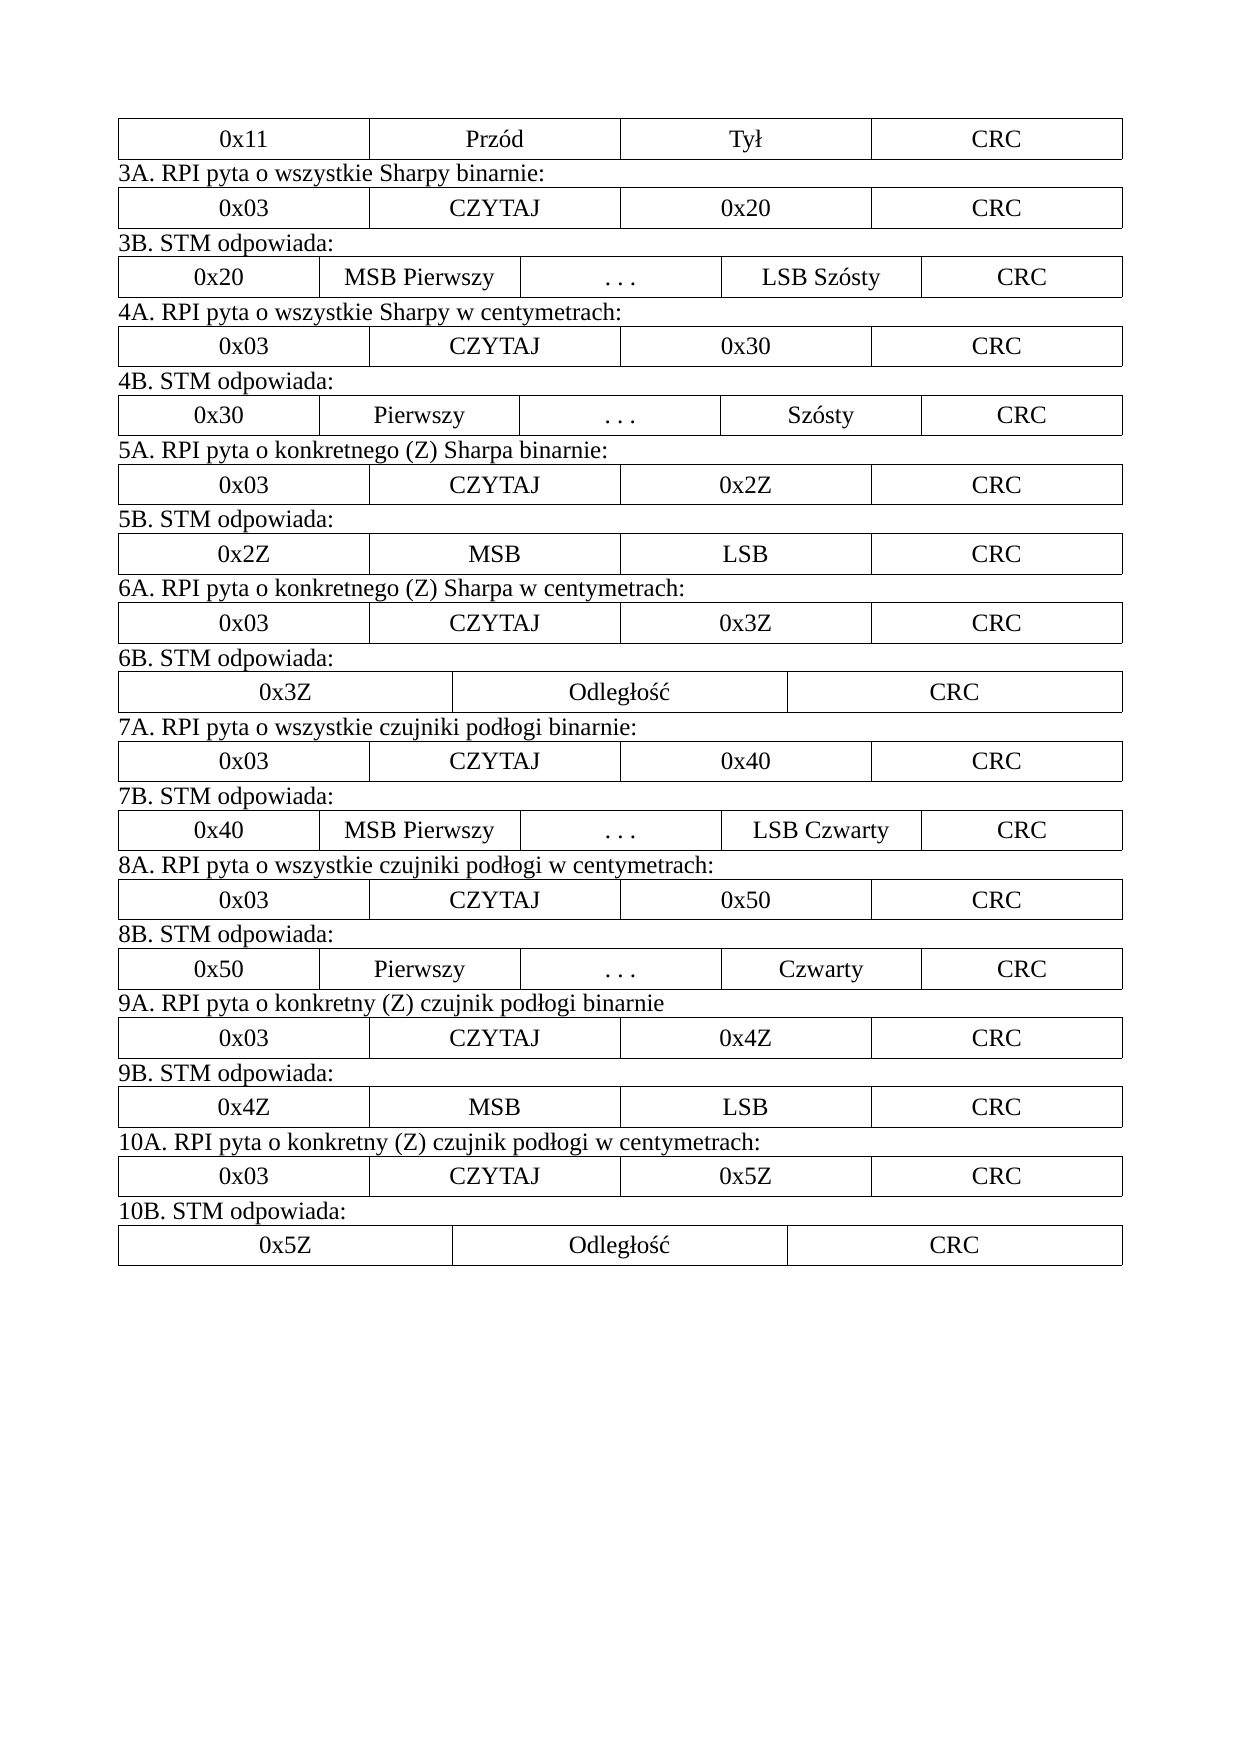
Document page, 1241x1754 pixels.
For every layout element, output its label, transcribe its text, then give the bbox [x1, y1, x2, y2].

text 6B. STM odpowiada: [118, 644, 1122, 671]
table_header MSB Pierwszy [320, 811, 520, 850]
table_header CZYTAJ [370, 188, 620, 228]
table_header CRC [872, 119, 1122, 158]
text 5B. STM odpowiada: [118, 505, 1122, 533]
table_header CZYTAJ [370, 327, 620, 366]
table_header CRC [872, 742, 1122, 781]
table_header 0x20 [119, 257, 319, 297]
table_header 0x03 [119, 465, 369, 504]
table_header 0x40 [119, 811, 319, 850]
table_header MSB [370, 1087, 620, 1127]
table_header 0x5Z [119, 1226, 452, 1265]
table_header 0x03 [119, 188, 369, 228]
table_header 0x2Z [621, 465, 871, 504]
table_header CRC [922, 811, 1122, 850]
text 3B. STM odpowiada: [118, 229, 1122, 256]
table_header CRC [872, 534, 1122, 573]
table_header CRC [872, 1018, 1122, 1058]
text 7B. STM odpowiada: [118, 782, 1122, 810]
table_header CRC [872, 880, 1122, 919]
table_header Odległość [453, 672, 787, 712]
table_header 0x5Z [621, 1157, 871, 1196]
table_header MSB Pierwszy [320, 257, 520, 297]
table_header CRC [872, 603, 1122, 643]
table_header MSB [370, 534, 620, 573]
table_header LSB [621, 534, 871, 573]
table_header CRC [872, 1087, 1122, 1127]
table_header 0x4Z [119, 1087, 369, 1127]
table_header LSB Czwarty [722, 811, 921, 850]
table_header Pierwszy [320, 949, 520, 988]
table_header 0x03 [119, 1018, 369, 1058]
table_header CZYTAJ [370, 1157, 620, 1196]
table_header . . . [520, 396, 720, 435]
table_header . . . [521, 811, 721, 850]
text 4A. RPI pyta o wszystkie Sharpy w centymetrach: [118, 298, 1122, 326]
table_header LSB [621, 1087, 871, 1127]
table_header CRC [788, 1226, 1122, 1265]
text 9B. STM odpowiada: [118, 1059, 1122, 1086]
table_header CRC [872, 188, 1122, 228]
table_header CZYTAJ [370, 742, 620, 781]
text 3A. RPI pyta o wszystkie Sharpy binarnie: [118, 160, 1122, 187]
table_header 0x11 [119, 119, 369, 158]
table_header CRC [872, 1157, 1122, 1196]
table_header Tył [621, 119, 871, 158]
table_header 0x20 [621, 188, 871, 228]
table_header CRC [872, 327, 1122, 366]
table_header LSB Szósty [722, 257, 921, 297]
table_header CZYTAJ [370, 1018, 620, 1058]
table_header 0x50 [621, 880, 871, 919]
text 7A. RPI pyta o wszystkie czujniki podłogi binarnie: [118, 713, 1122, 741]
text 5A. RPI pyta o konkretnego (Z) Sharpa binarnie: [118, 436, 1122, 464]
text 10B. STM odpowiada: [118, 1197, 1122, 1225]
text 10A. RPI pyta o konkretny (Z) czujnik podłogi w centymetrach: [118, 1128, 1122, 1156]
table_header Szósty [721, 396, 921, 435]
table_header CRC [872, 465, 1122, 504]
table_header 0x40 [621, 742, 871, 781]
table_header CRC [922, 257, 1122, 297]
table_header . . . [521, 257, 721, 297]
table_header Przód [370, 119, 620, 158]
table_header CZYTAJ [370, 880, 620, 919]
table_header 0x03 [119, 880, 369, 919]
table_header 0x03 [119, 327, 369, 366]
table_header 0x3Z [621, 603, 871, 643]
table_header CRC [922, 396, 1122, 435]
table_header 0x30 [621, 327, 871, 366]
table_header 0x3Z [119, 672, 452, 712]
table_header CRC [922, 949, 1122, 988]
table_header CRC [788, 672, 1122, 712]
table_header CZYTAJ [370, 465, 620, 504]
text 6A. RPI pyta o konkretnego (Z) Sharpa w centymetrach: [118, 575, 1122, 602]
table_header Odległość [453, 1226, 787, 1265]
table_header . . . [521, 949, 721, 988]
text 8B. STM odpowiada: [118, 920, 1122, 948]
table_header 0x03 [119, 1157, 369, 1196]
table_header 0x4Z [621, 1018, 871, 1058]
table_header 0x2Z [119, 534, 369, 573]
text 4B. STM odpowiada: [118, 367, 1122, 395]
table_header 0x03 [119, 742, 369, 781]
table_header Czwarty [722, 949, 921, 988]
table_header Pierwszy [320, 396, 519, 435]
text 8A. RPI pyta o wszystkie czujniki podłogi w centymetrach: [118, 851, 1122, 879]
table_header CZYTAJ [370, 603, 620, 643]
table_header 0x50 [119, 949, 319, 988]
table_header 0x03 [119, 603, 369, 643]
table_header 0x30 [119, 396, 319, 435]
text 9A. RPI pyta o konkretny (Z) czujnik podłogi binarnie [118, 990, 1122, 1017]
